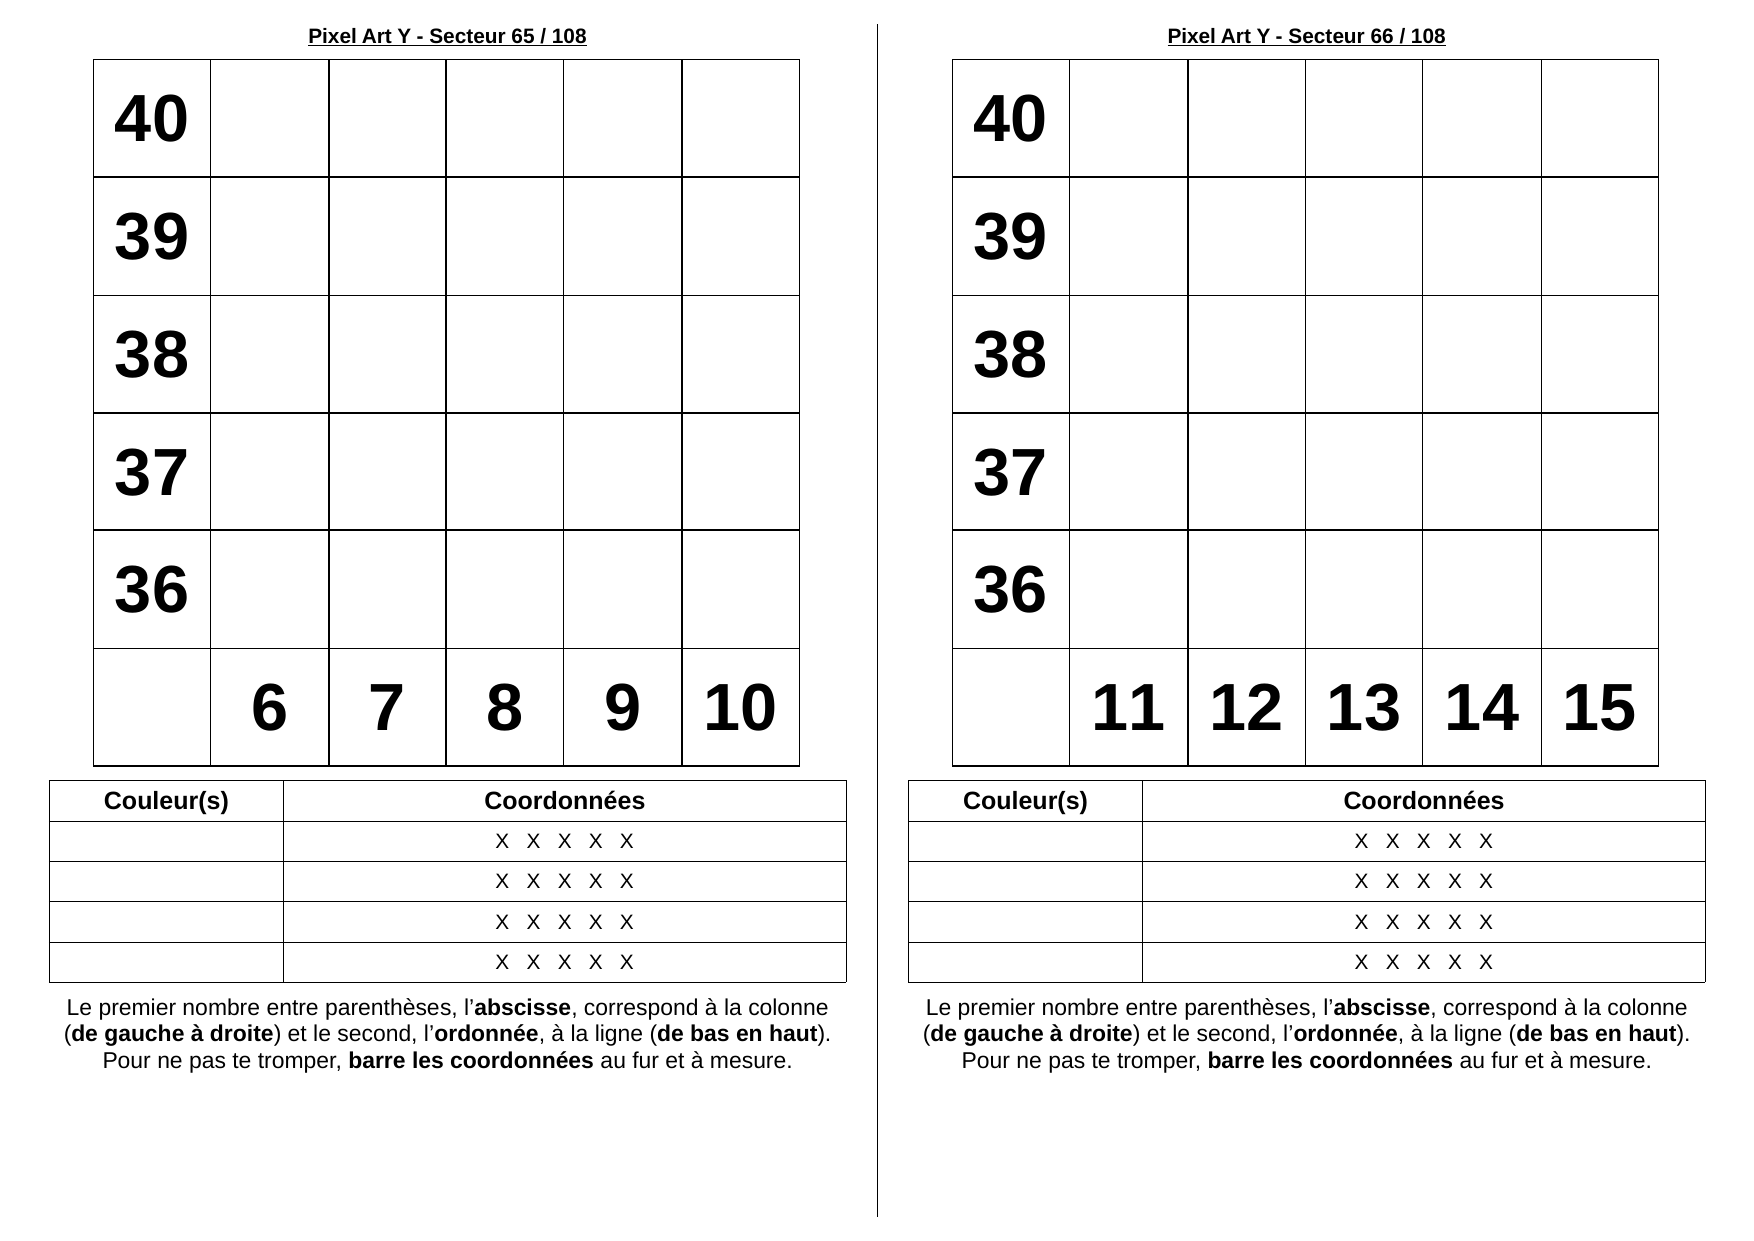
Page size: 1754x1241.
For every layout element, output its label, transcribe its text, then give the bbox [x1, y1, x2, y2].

table_header Coordonnées [284, 781, 846, 821]
text Le premier nombre entre parenthèses, l’abscisse, correspond à la colonne [883, 994, 1730, 1020]
text Pour ne pas te tromper, barre les coordonnées au fur et à mesure. [883, 1047, 1730, 1073]
table_cell [50, 862, 283, 901]
table_cell X X X X X [1143, 862, 1705, 901]
table_cell [50, 822, 283, 861]
table_cell X X X X X [284, 822, 846, 861]
table_header Coordonnées [1143, 781, 1705, 821]
text (de gauche à droite) et le second, l’ordonnée, à la ligne (de bas en haut). [883, 1020, 1730, 1047]
text (de gauche à droite) et le second, l’ordonnée, à la ligne (de bas en haut). [24, 1020, 871, 1047]
table_cell [50, 902, 283, 942]
table_cell X X X X X [1143, 902, 1705, 942]
text Pixel Art Y - Secteur 65 / 108 [24, 24, 871, 48]
table_cell [909, 943, 1142, 982]
table_cell X X X X X [284, 902, 846, 942]
table_header Couleur(s) [50, 781, 283, 821]
table_cell X X X X X [284, 862, 846, 901]
table_cell X X X X X [1143, 822, 1705, 861]
table_cell X X X X X [284, 943, 846, 982]
table_cell [909, 902, 1142, 942]
text Le premier nombre entre parenthèses, l’abscisse, correspond à la colonne [24, 994, 871, 1020]
table_header Couleur(s) [909, 781, 1142, 821]
table_cell [50, 943, 283, 982]
table_cell [909, 822, 1142, 861]
text Pixel Art Y - Secteur 66 / 108 [883, 24, 1730, 48]
table_cell X X X X X [1143, 943, 1705, 982]
text Pour ne pas te tromper, barre les coordonnées au fur et à mesure. [24, 1047, 871, 1073]
table_cell [909, 862, 1142, 901]
